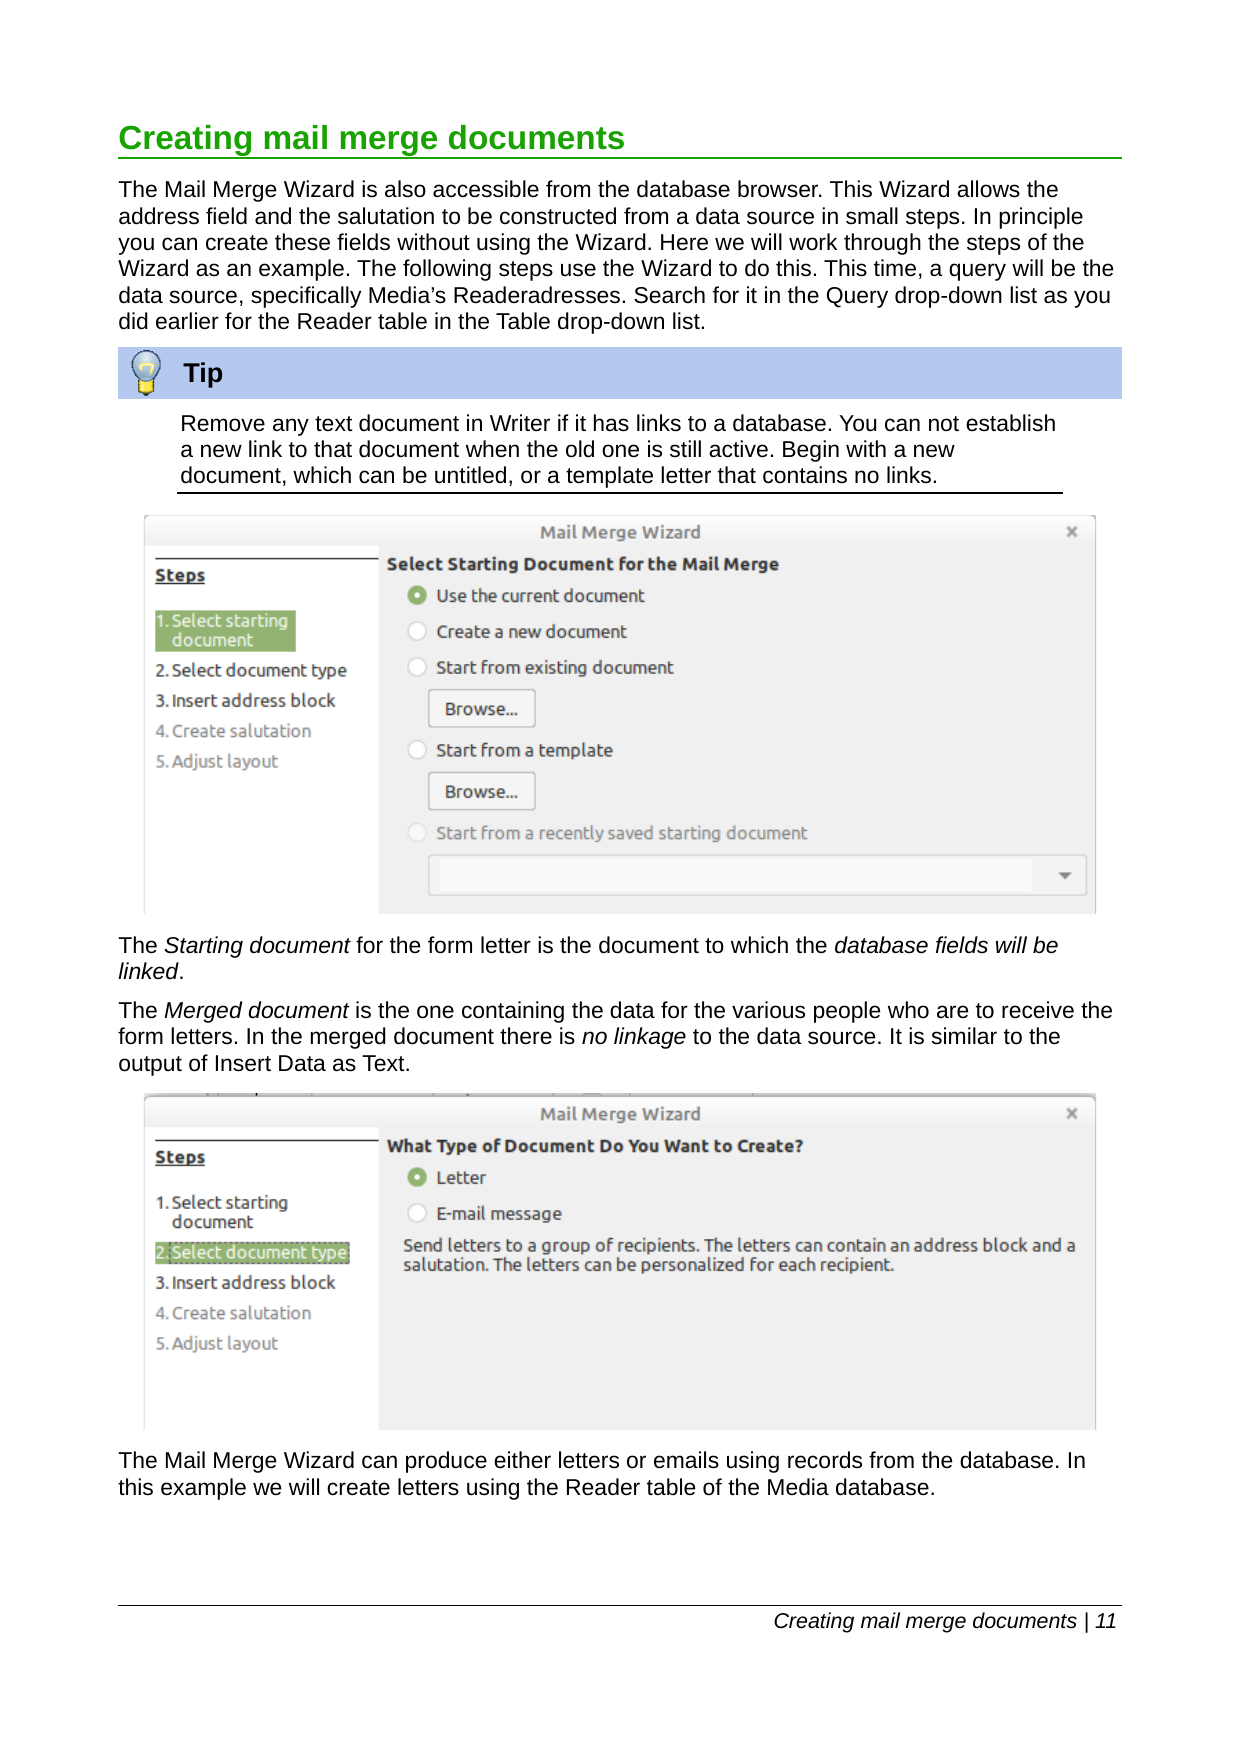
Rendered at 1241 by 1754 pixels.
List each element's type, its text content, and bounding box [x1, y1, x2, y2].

picture [143, 515, 1097, 914]
text The Mail Merge Wizard can produce either letters or emails using records from the database. In this example we will create letters using the Reader table of the Media database. [118, 1447, 1122, 1500]
text The Merged document is the one containing the data for the various people who are to receive the form letters. In the merged document there is no linkage to the data source. It is similar to the output of Insert Data as Text. [118, 997, 1122, 1076]
text The Starting document for the form letter is the document to which the database fields will be linked. [118, 932, 1122, 984]
picture [119, 348, 170, 399]
subtitle Tip [118, 347, 1122, 399]
picture [143, 1093, 1097, 1430]
subtitle Creating mail merge documents [118, 118, 1122, 157]
text Remove any text document in Writer if it has links to a database. You can not establish a new link to that document when the old one is still active. Begin with a new document, which can be untitled, or a template letter that contains no links. [177, 407, 1063, 492]
text The Mail Merge Wizard is also accessible from the database browser. This Wizard allows the address field and the salutation to be constructed from a data source in small steps. In principle you can create these fields without using the Wizard. Here we will work through the steps of the Wizard as an example. The following steps use the Wizard to do this. This time, a query will be the data source, specifically Media’s Readeradresses. Search for it in the Query drop-down list as you did earlier for the Reader table in the Table drop-down list. [118, 176, 1122, 334]
